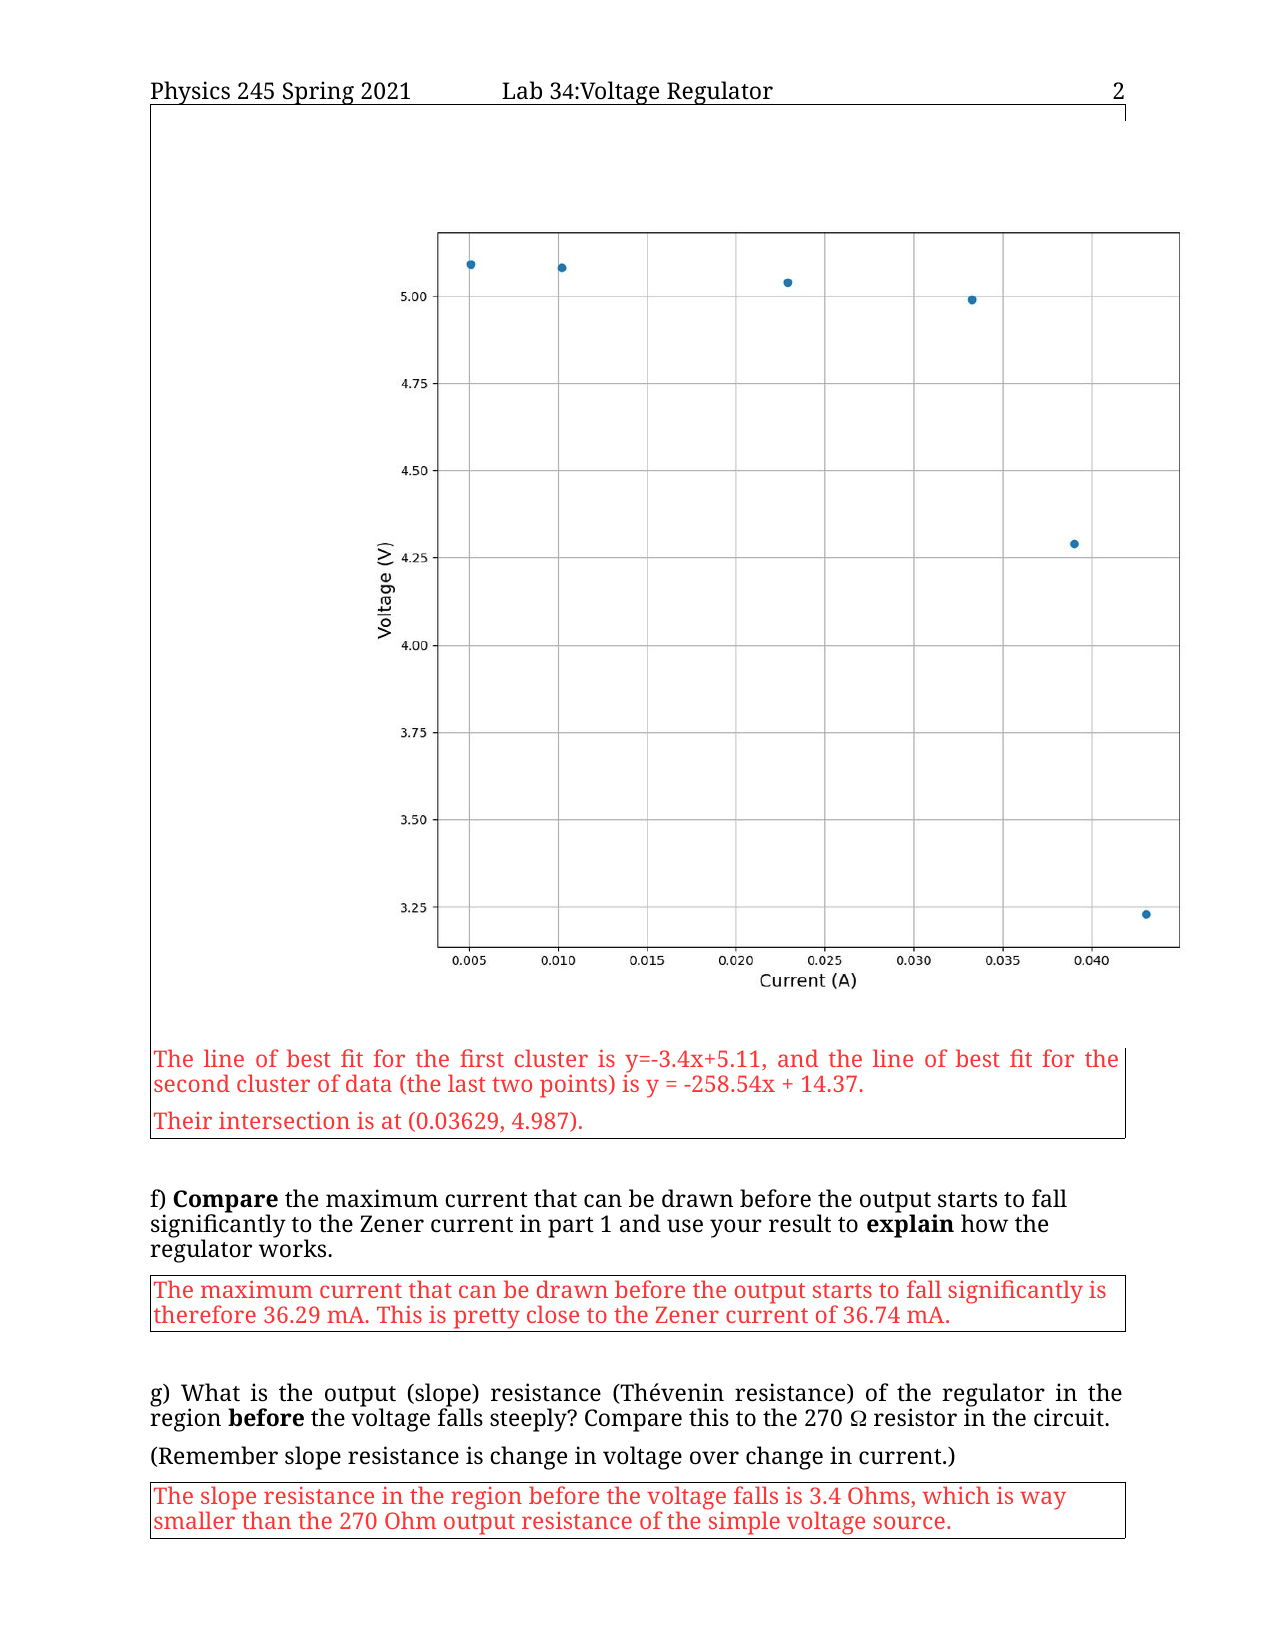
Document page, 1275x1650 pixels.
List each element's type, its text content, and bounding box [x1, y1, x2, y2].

text The maximum current that can be drawn before the output starts to fall significantly is therefore 36.29 mA. This is pretty close to the Zener current of 36.74 mA. [151, 1276, 1125, 1331]
picture [317, 121, 1275, 1048]
text The line of best fit for the first cluster is y=-3.4x+5.11, and the line of best fit for the second cluster of data (the last two points) is y = -258.54x + 14.37. [151, 105, 1125, 1097]
text Their intersection is at (0.03629, 4.987). [151, 1107, 1125, 1138]
text The slope resistance in the region before the voltage falls is 3.4 Ohms, which is way smaller than the 270 Ohm output resistance of the simple voltage source. [151, 1483, 1125, 1538]
list g) What is the output (slope) resistance (Thévenin resistance) of the regulator in the region before the voltage falls steeply? Compare this to the 270 Ω resistor in the circuit. [150, 1382, 1125, 1432]
text f) Compare the maximum current that can be drawn before the output starts to fall significantly to the Zener current in part 1 and use your result to explain how the regulator works. [150, 1188, 1125, 1263]
text (Remember slope resistance is change in voltage over change in current.) [150, 1444, 1125, 1469]
